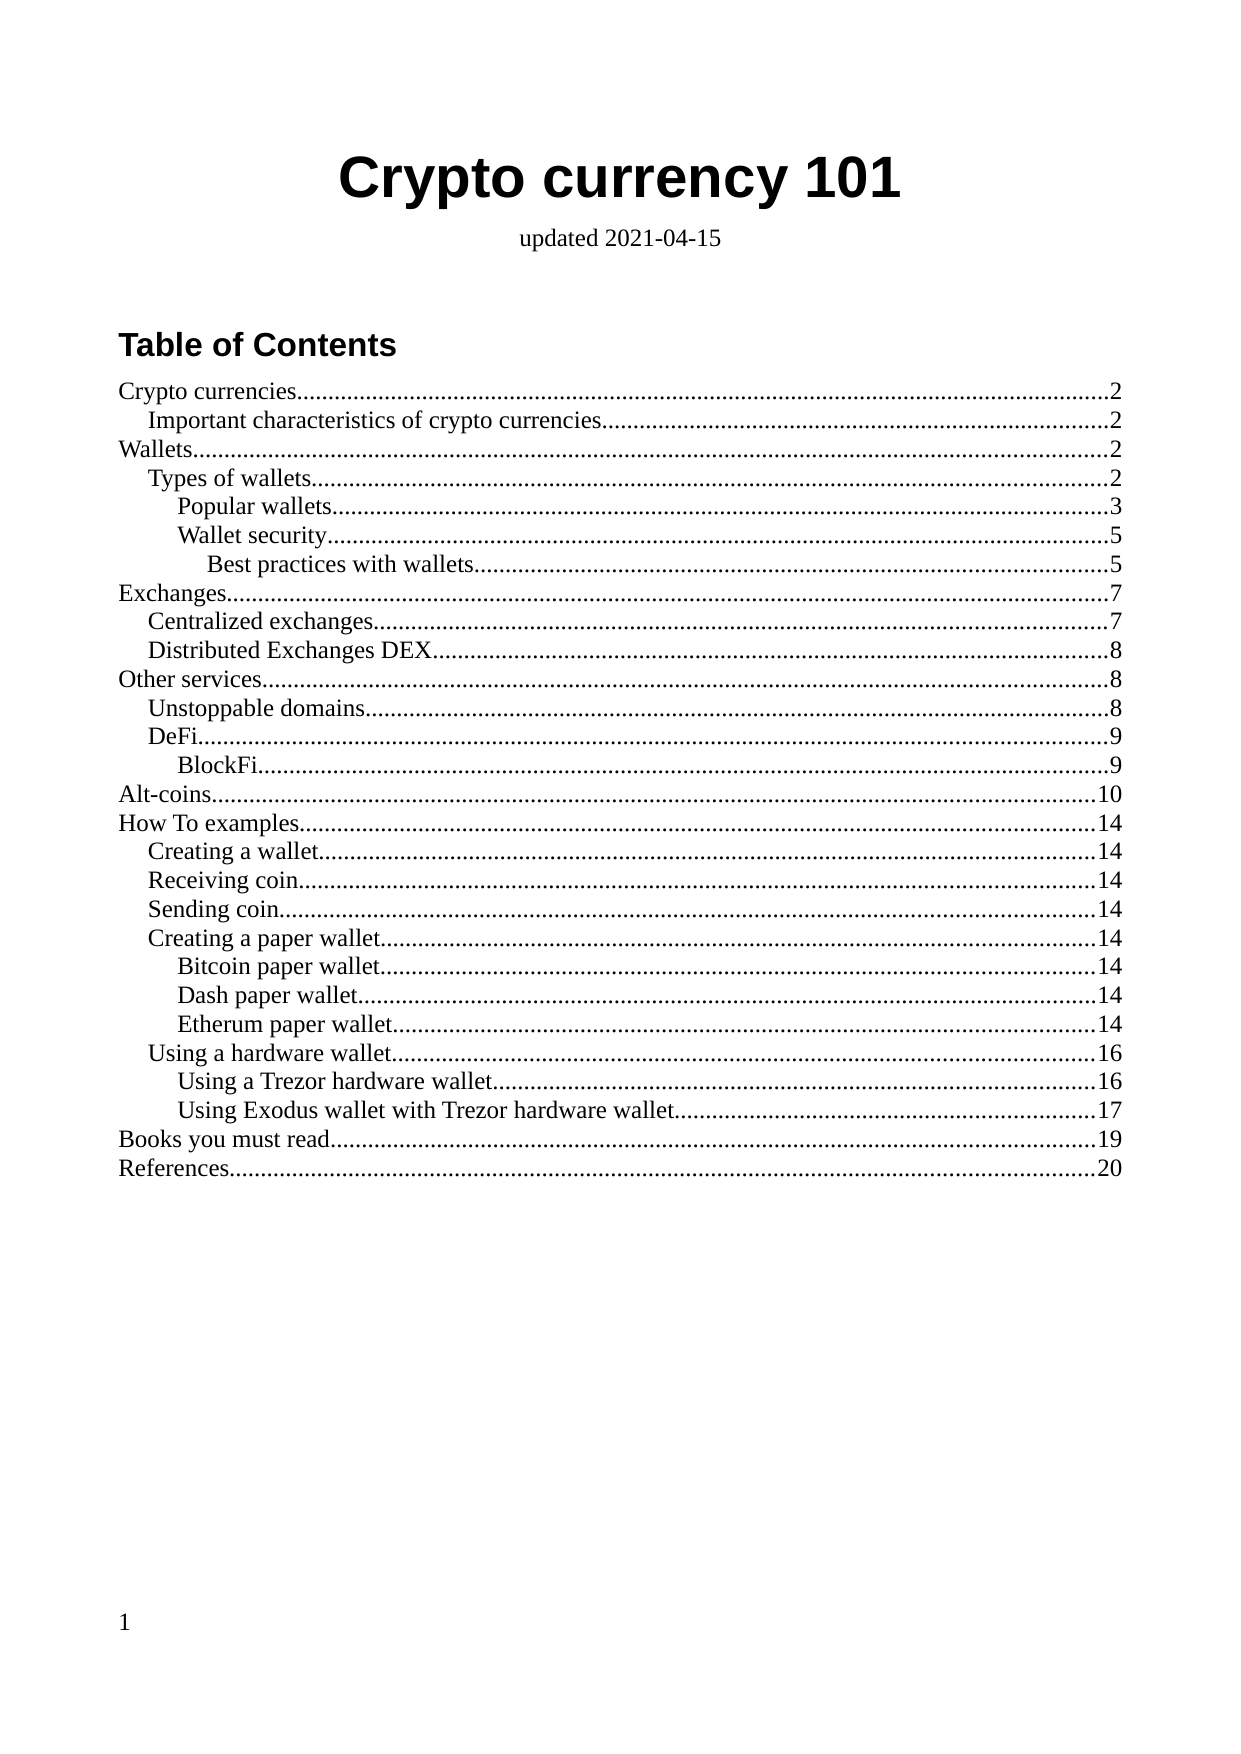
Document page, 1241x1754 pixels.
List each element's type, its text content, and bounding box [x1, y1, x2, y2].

text Books you must read 19 [118, 1124, 1122, 1153]
text Etherum paper wallet 14 [177, 1009, 1122, 1038]
text Using a hardware wallet 16 [148, 1038, 1122, 1066]
text Wallets 2 [118, 434, 1122, 463]
text DeFi 9 [148, 721, 1122, 750]
text Crypto currencies 2 [118, 376, 1122, 405]
text BlockFi 9 [177, 750, 1122, 779]
text Alt-coins 10 [118, 779, 1122, 808]
text Using Exodus wallet with Trezor hardware wallet 17 [177, 1095, 1122, 1124]
text Unstoppable domains 8 [148, 693, 1122, 721]
text How To examples 14 [118, 808, 1122, 836]
text Distributed Exchanges DEX 8 [148, 635, 1122, 664]
text References 20 [118, 1153, 1122, 1181]
text Important characteristics of crypto currencies 2 [148, 405, 1122, 434]
text Popular wallets 3 [177, 491, 1122, 520]
text Wallet security 5 [177, 520, 1122, 549]
text Sending coin 14 [148, 894, 1122, 923]
text Using a Trezor hardware wallet 16 [177, 1066, 1122, 1095]
text Best practices with wallets 5 [207, 549, 1122, 578]
title Crypto currency 101 [118, 143, 1122, 210]
text Centralized exchanges 7 [148, 606, 1122, 635]
text Types of wallets 2 [148, 463, 1122, 491]
text Exchanges 7 [118, 578, 1122, 606]
text Bitcoin paper wallet 14 [177, 951, 1122, 980]
text Dash paper wallet 14 [177, 980, 1122, 1009]
text updated 2021-04-15 [118, 223, 1122, 251]
text Other services 8 [118, 664, 1122, 693]
text Creating a wallet 14 [148, 836, 1122, 865]
text Creating a paper wallet 14 [148, 923, 1122, 951]
subtitle Table of Contents [118, 326, 1122, 364]
text Receiving coin 14 [148, 865, 1122, 894]
